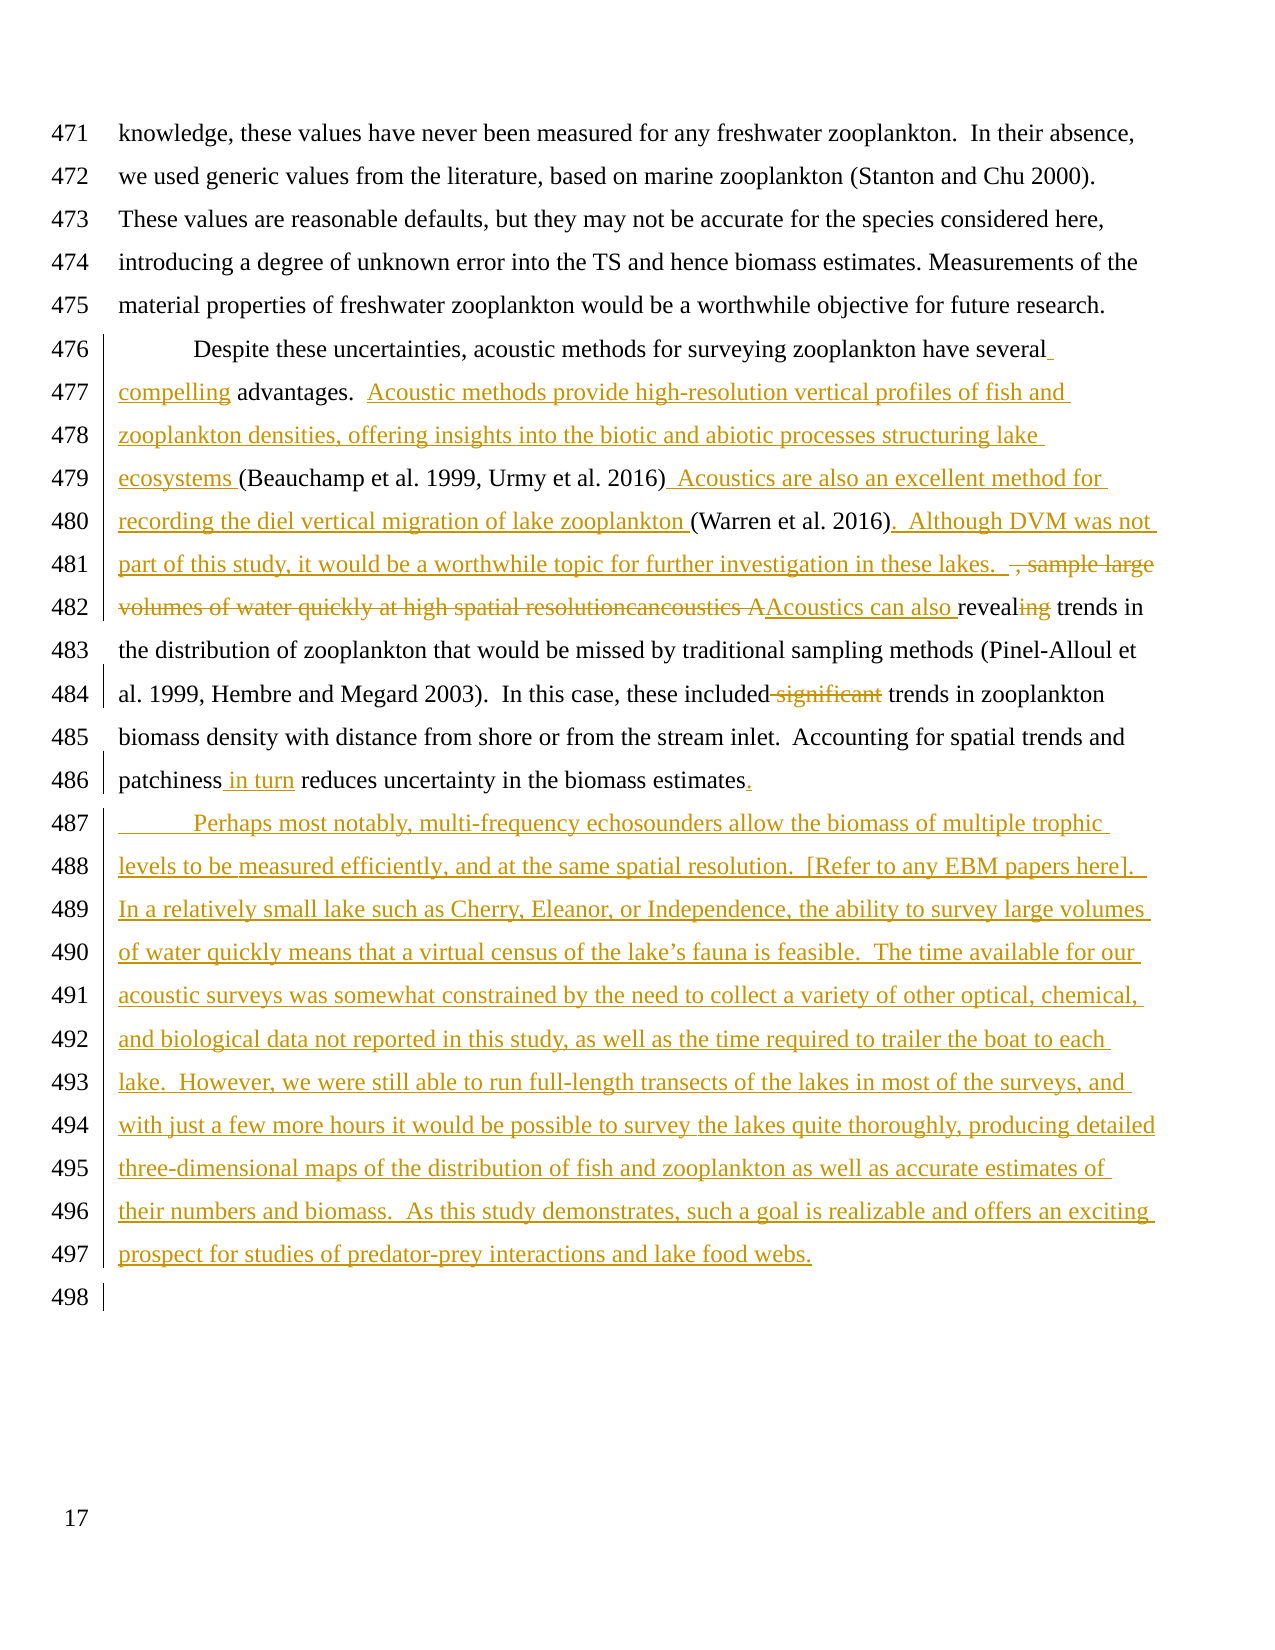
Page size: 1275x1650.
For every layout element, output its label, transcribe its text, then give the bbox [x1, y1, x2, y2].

text Despite these uncertainties, acoustic methods for surveying zooplankton have several compelling advantages. Acoustic methods provide high-resolution vertical profiles of fish and zooplankton densities, offering insights into the biotic and abiotic processes structuring lake ecosystems (Beauchamp et al. 1999, Urmy et al. 2016)⁠ Acoustics are also an excellent method for recording the diel vertical migration of lake zooplankton (Warren et al. 2016)⁠. Although DVM was not part of this study, it would be a worthwhile topic for further investigation in these lakes. Acoustics can also reveal trends in the distribution of zooplankton that would be missed by traditional sampling methods (Pinel-Alloul et al. 1999, Hembre and Megard 2003)⁠. In this case, these included trends in zooplankton biomass density with distance from shore or from the stream inlet. Accounting for spatial trends and patchiness in turn reduces uncertainty in the biomass estimates. [118, 334, 1157, 794]
text knowledge, these values have never been measured for any freshwater zooplankton. In their absence, we used generic values from the literature, based on marine zooplankton (Stanton and Chu 2000)⁠. These values are reasonable defaults, but they may not be accurate for the species considered here, introducing a degree of unknown error into the TS and hence biomass estimates. Measurements of the material properties of freshwater zooplankton would be a worthwhile objective for future research. [118, 118, 1157, 319]
text Perhaps most notably, multi-frequency echosounders allow the biomass of multiple trophic levels to be measured efficiently, and at the same spatial resolution. [Refer to any EBM papers here]. In a relatively small lake such as Cherry, Eleanor, or Independence, the ability to survey large volumes of water quickly means that a virtual census of the lake’s fauna is feasible. The time available for our acoustic surveys was somewhat constrained by the need to collect a variety of other optical, chemical, and biological data not reported in this study, as well as the time required to trailer the boat to each lake. However, we were still able to run full-length transects of the lakes in most of the surveys, and with just a few more hours it would be possible to survey the lakes quite thoroughly, producing detailed three-dimensional maps of the distribution of fish and zooplankton as well as accurate estimates of their numbers and biomass. As this study demonstrates, such a goal is realizable and offers an exciting prospect for studies of predator-prey interactions and lake food webs. [118, 808, 1157, 1268]
